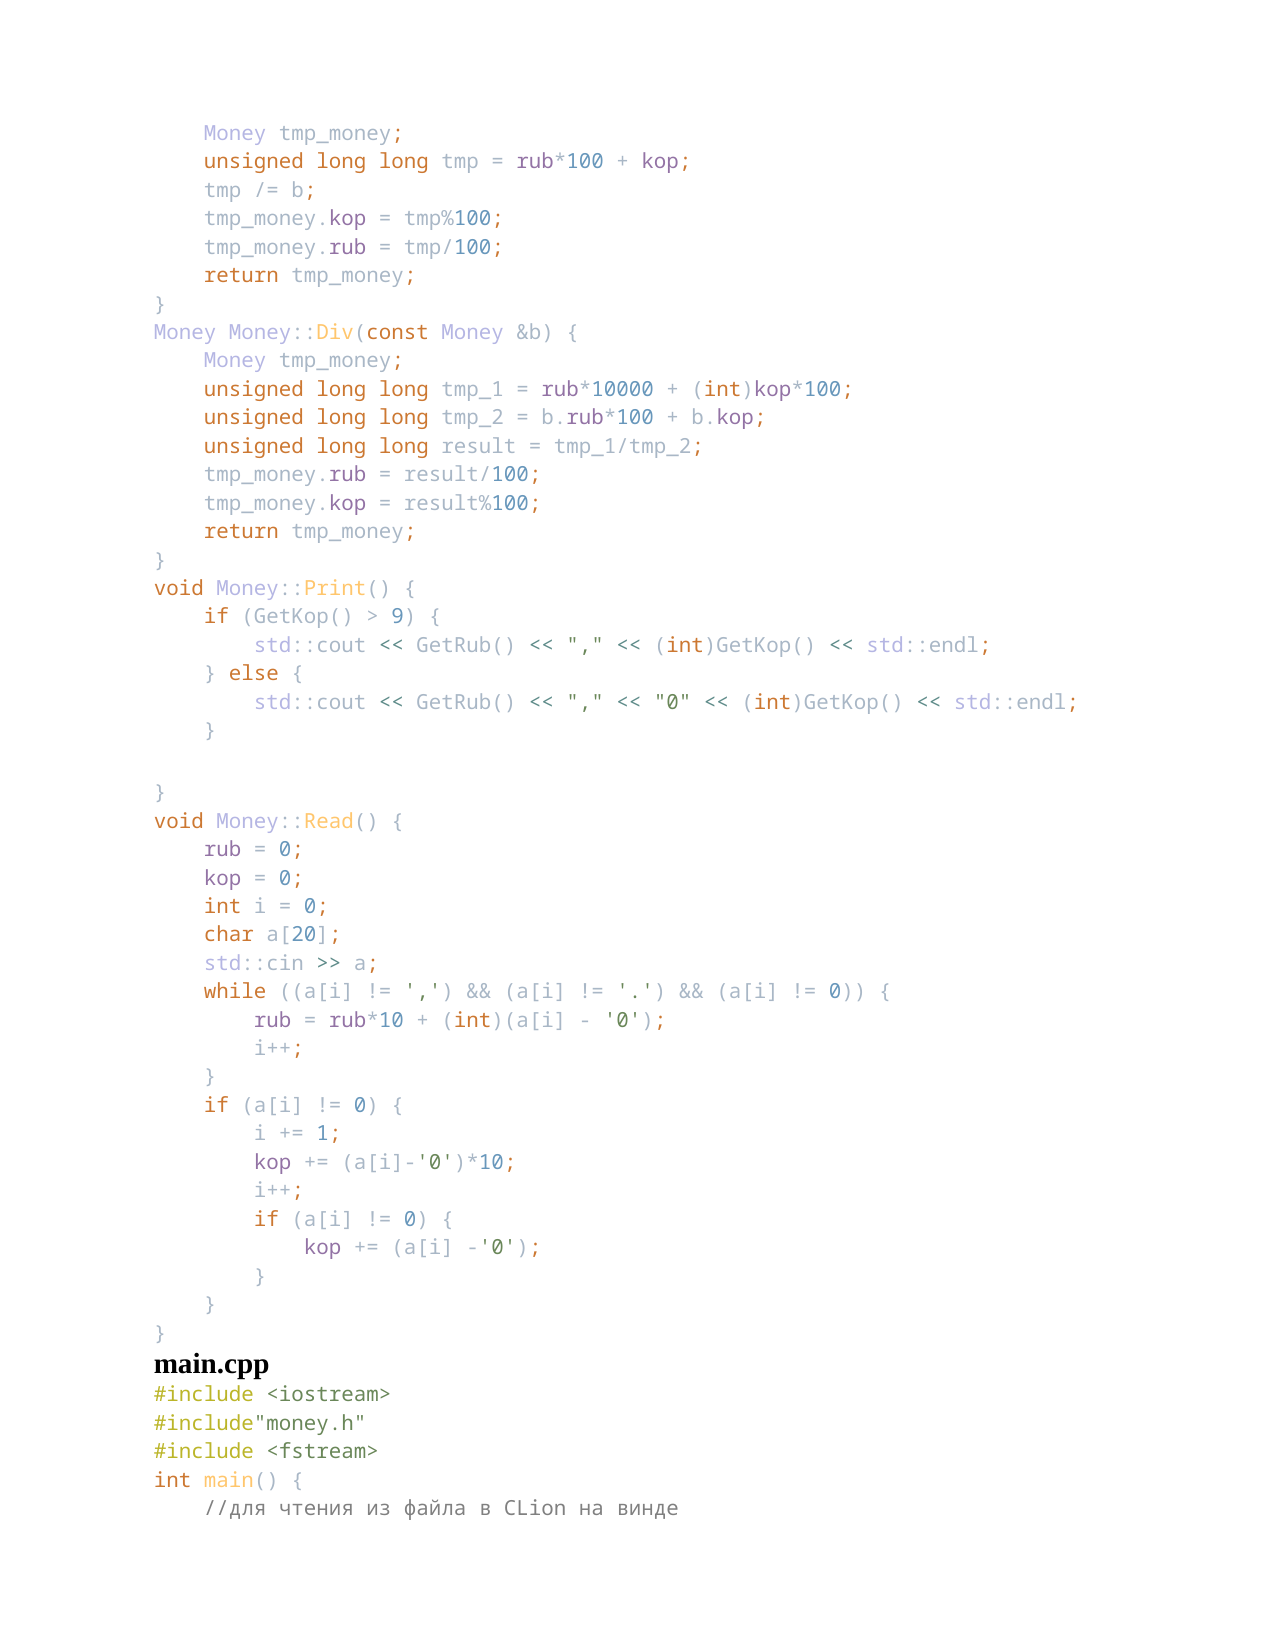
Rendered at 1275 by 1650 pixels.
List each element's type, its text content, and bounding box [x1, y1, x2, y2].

text main.cpp [153, 1346, 1157, 1379]
text #include <iostream> #include"money.h" #include <fstream> int main() { //для чтения из файла в CLion на винде [153, 1379, 1157, 1522]
text Money tmp_money; unsigned long long tmp = rub*100 + kop; tmp /= b; tmp_money.kop = tmp%100; tmp_money.rub = tmp/100; return tmp_money; } Money Money::Div(const Money &b) { Money tmp_money; unsigned long long tmp_1 = rub*10000 + (int)kop*100; unsigned long long tmp_2 = b.rub*100 + b.kop; unsigned long long result = tmp_1/tmp_2; tmp_money.rub = result/100; tmp_money.kop = result%100; return tmp_money; } void Money::Print() { if (GetKop() > 9) { std::cout << GetRub() << "," << (int)GetKop() << std::endl; } else { std::cout << GetRub() << "," << "0" << (int)GetKop() << std::endl; } } void Money::Read() { rub = 0; kop = 0; int i = 0; char a[20]; std::cin >> a; while ((a[i] != ',') && (a[i] != '.') && (a[i] != 0)) { rub = rub*10 + (int)(a[i] - '0'); i++; } if (a[i] != 0) { i += 1; kop += (a[i]-'0')*10; i++; if (a[i] != 0) { kop += (a[i] -'0'); } } } [153, 118, 1157, 1346]
